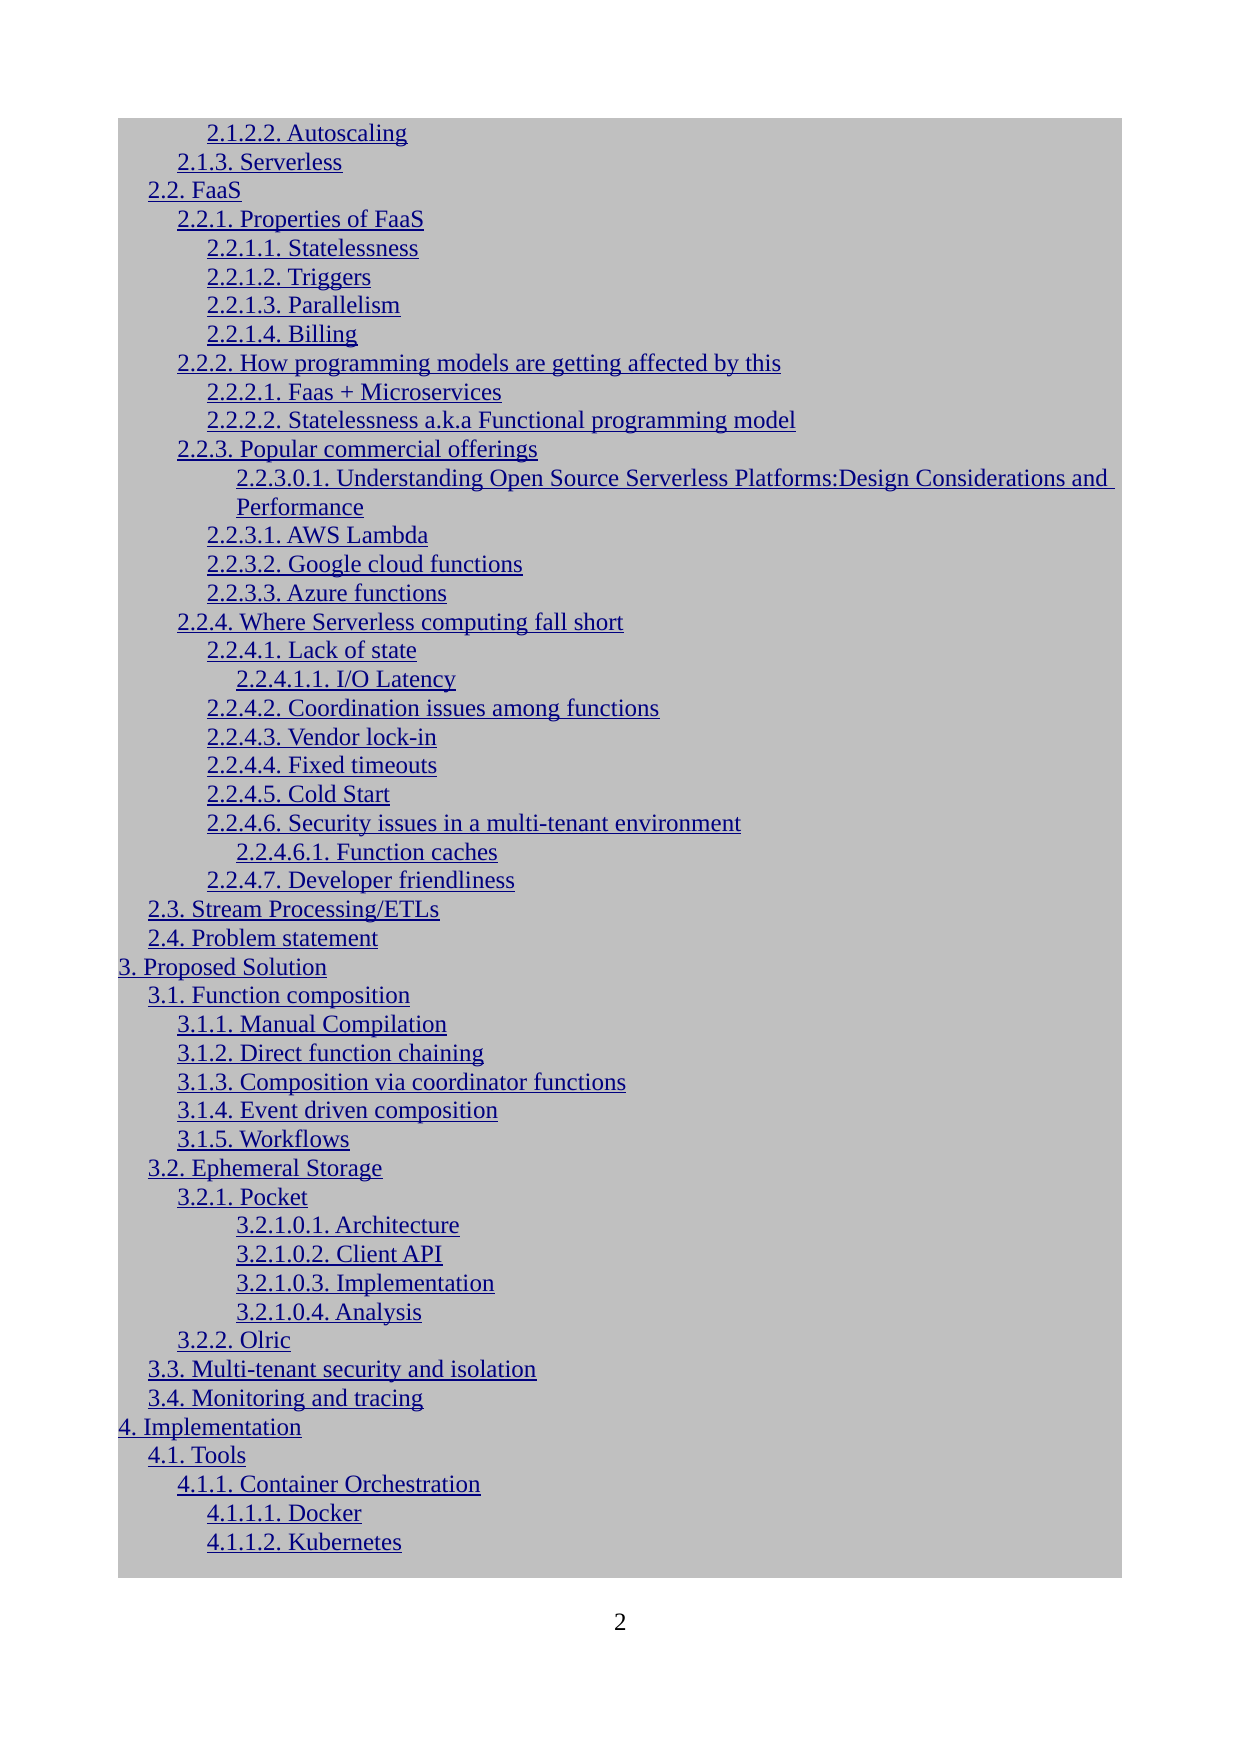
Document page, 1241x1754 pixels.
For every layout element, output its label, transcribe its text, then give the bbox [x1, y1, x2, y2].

text 2.2.2.2. Statelessness a.k.a Functional programming model [207, 406, 1122, 434]
text 3.2.2. Olric [177, 1326, 1122, 1354]
text 2.2.4.2. Coordination issues among functions [207, 693, 1122, 722]
text 2.2.1.1. Statelessness [207, 233, 1122, 262]
text 2.2.4.3. Vendor lock-in [207, 722, 1122, 751]
text 2.3. Stream Processing/ETLs [148, 894, 1122, 923]
text 3.2.1.0.3. Implementation [236, 1268, 1122, 1297]
text 4.1.1.1. Docker [207, 1498, 1122, 1527]
text 2.2.1.4. Billing [207, 319, 1122, 348]
text 2.2.4.4. Fixed timeouts [207, 751, 1122, 779]
text 2.2.4.6. Security issues in a multi-tenant environment [207, 808, 1122, 837]
text 3.1.3. Composition via coordinator functions [177, 1067, 1122, 1096]
text 2.2.3.2. Google cloud functions [207, 549, 1122, 578]
text 2.2.2.1. Faas + Microservices [207, 377, 1122, 406]
text 4. Implementation [118, 1412, 1122, 1441]
text 2.2.3.3. Azure functions [207, 578, 1122, 607]
text 2.4. Problem statement [148, 923, 1122, 952]
text 3.1.1. Manual Compilation [177, 1009, 1122, 1038]
text 2.2.1. Properties of FaaS [177, 204, 1122, 233]
text 3.2.1.0.2. Client API [236, 1239, 1122, 1268]
text 2.2.4.7. Developer friendliness [207, 866, 1122, 894]
text 3.1.4. Event driven composition [177, 1096, 1122, 1124]
text 2.2.1.3. Parallelism [207, 291, 1122, 319]
text 2.2.1.2. Triggers [207, 262, 1122, 291]
text 2.2.3.0.1. Understanding Open Source Serverless Platforms:Design Considerations and Performance [236, 463, 1122, 521]
text 2.2.4.6.1. Function caches [236, 837, 1122, 866]
text 3.2.1. Pocket [177, 1182, 1122, 1211]
text 3.2.1.0.1. Architecture [236, 1211, 1122, 1239]
text 3. Proposed Solution [118, 952, 1122, 981]
text 2.2.3. Popular commercial offerings [177, 434, 1122, 463]
text 2.2. FaaS [148, 176, 1122, 204]
text 3.4. Monitoring and tracing [148, 1383, 1122, 1412]
text 2.2.4.5. Cold Start [207, 779, 1122, 808]
text 2.2.4. Where Serverless computing fall short [177, 607, 1122, 636]
text 3.2. Ephemeral Storage [148, 1153, 1122, 1182]
text 3.1.2. Direct function chaining [177, 1038, 1122, 1067]
text 4.1.1. Container Orchestration [177, 1469, 1122, 1498]
text 4.1. Tools [148, 1441, 1122, 1469]
text 3.3. Multi-tenant security and isolation [148, 1354, 1122, 1383]
text 2.2.3.1. AWS Lambda [207, 521, 1122, 549]
text 3.1.5. Workflows [177, 1124, 1122, 1153]
text 2.1.3. Serverless [177, 147, 1122, 176]
text 3.1. Function composition [148, 981, 1122, 1009]
text 3.2.1.0.4. Analysis [236, 1297, 1122, 1326]
text 4.1.1.2. Kubernetes [207, 1527, 1122, 1556]
text 2.2.2. How programming models are getting affected by this [177, 348, 1122, 377]
text 2.1.2.2. Autoscaling [207, 118, 1122, 147]
text 2.2.4.1. Lack of state [207, 636, 1122, 664]
text 2.2.4.1.1. I/O Latency [236, 664, 1122, 693]
